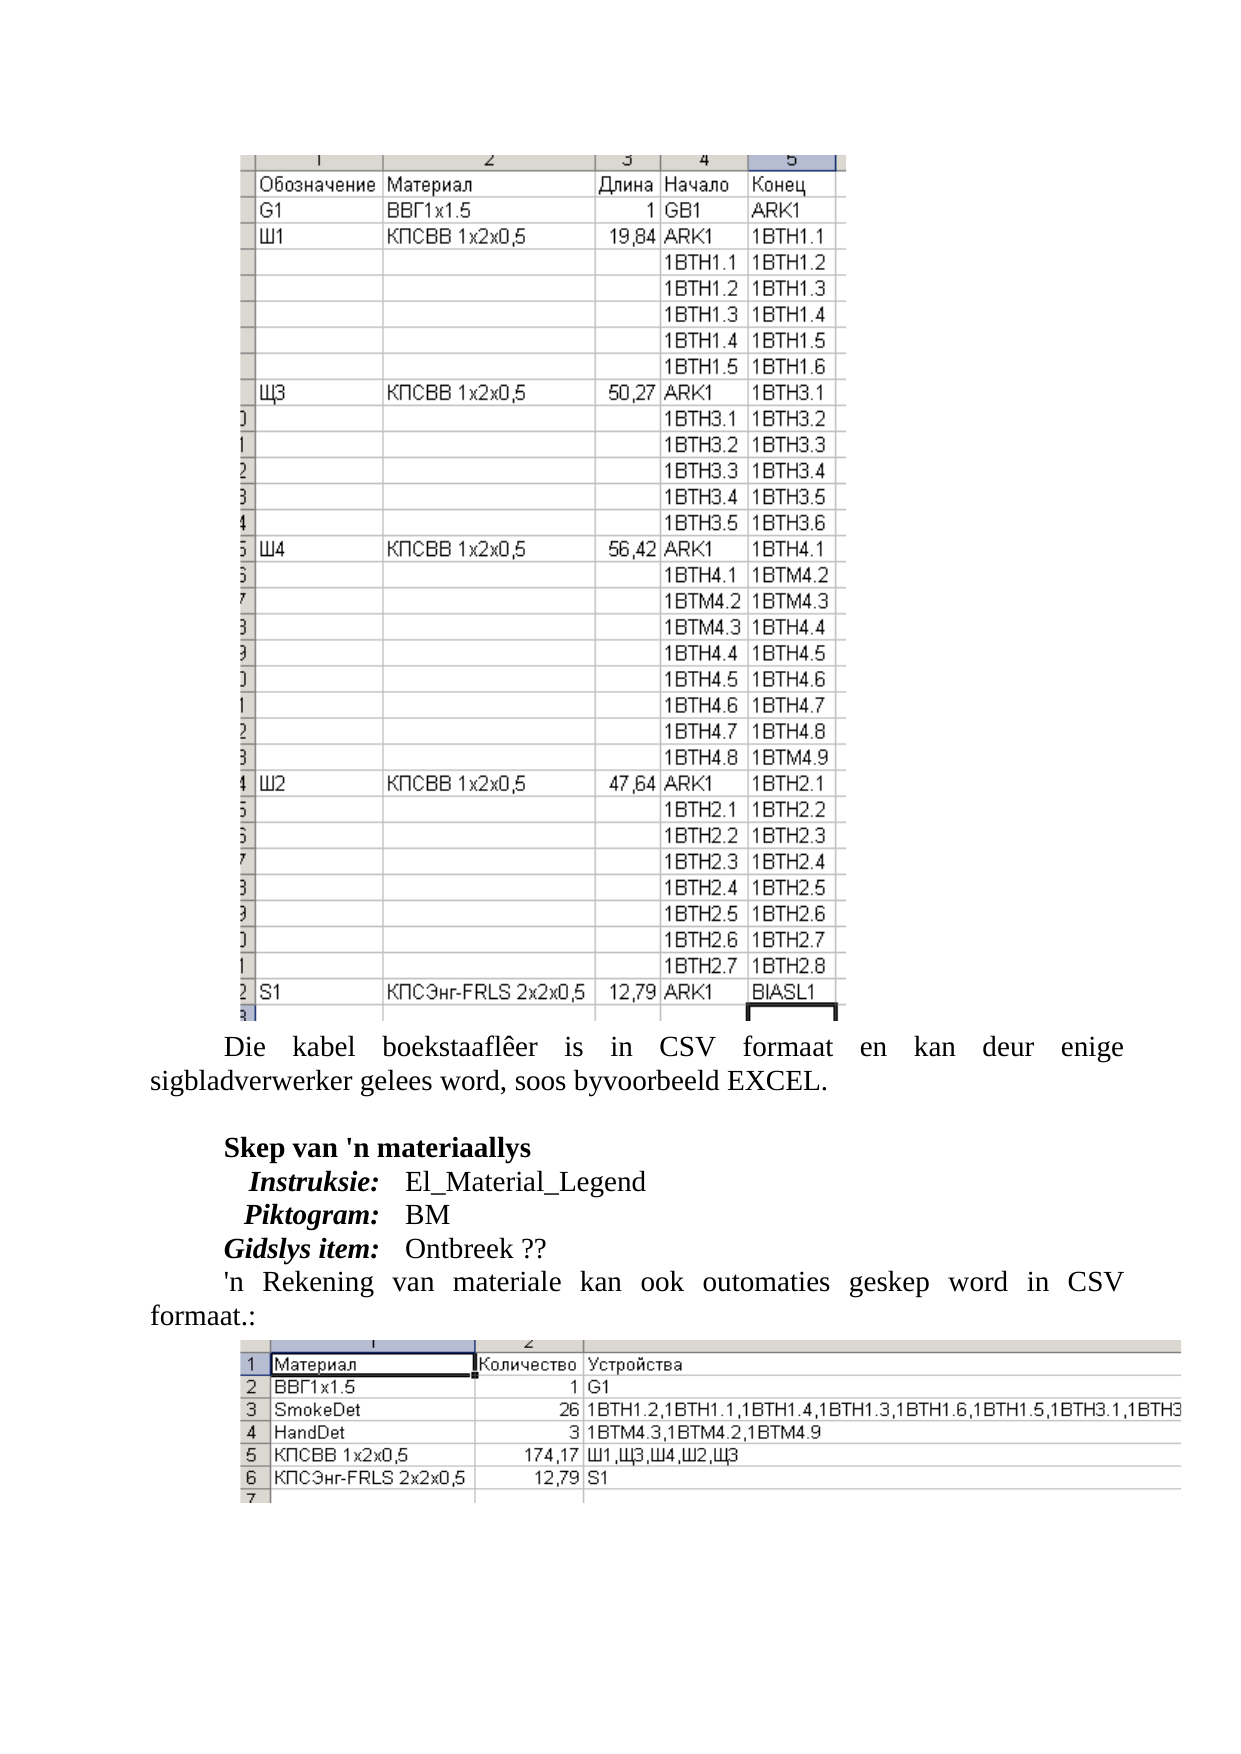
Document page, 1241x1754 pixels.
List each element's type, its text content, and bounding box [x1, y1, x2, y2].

table_cell Ontbreek ?? [394, 1231, 1039, 1264]
table_header Instruksie: [139, 1164, 394, 1197]
table_header El_Material_Legend [394, 1164, 1039, 1197]
text 'n Rekening van materiale kan ook outomaties geskep word in CSV formaat.: [150, 1264, 1125, 1331]
text Skep van 'n materiaallys [150, 1130, 1125, 1164]
table_cell Gidslys item: [139, 1231, 394, 1264]
table_cell Piktogram: [139, 1197, 394, 1231]
text Die kabel boekstaaflêer is in CSV formaat en kan deur enige sigbladverwerker gelees word, soos byvoorbeeld EXCEL. [150, 1029, 1125, 1097]
table_cell ВМ [394, 1197, 1039, 1231]
